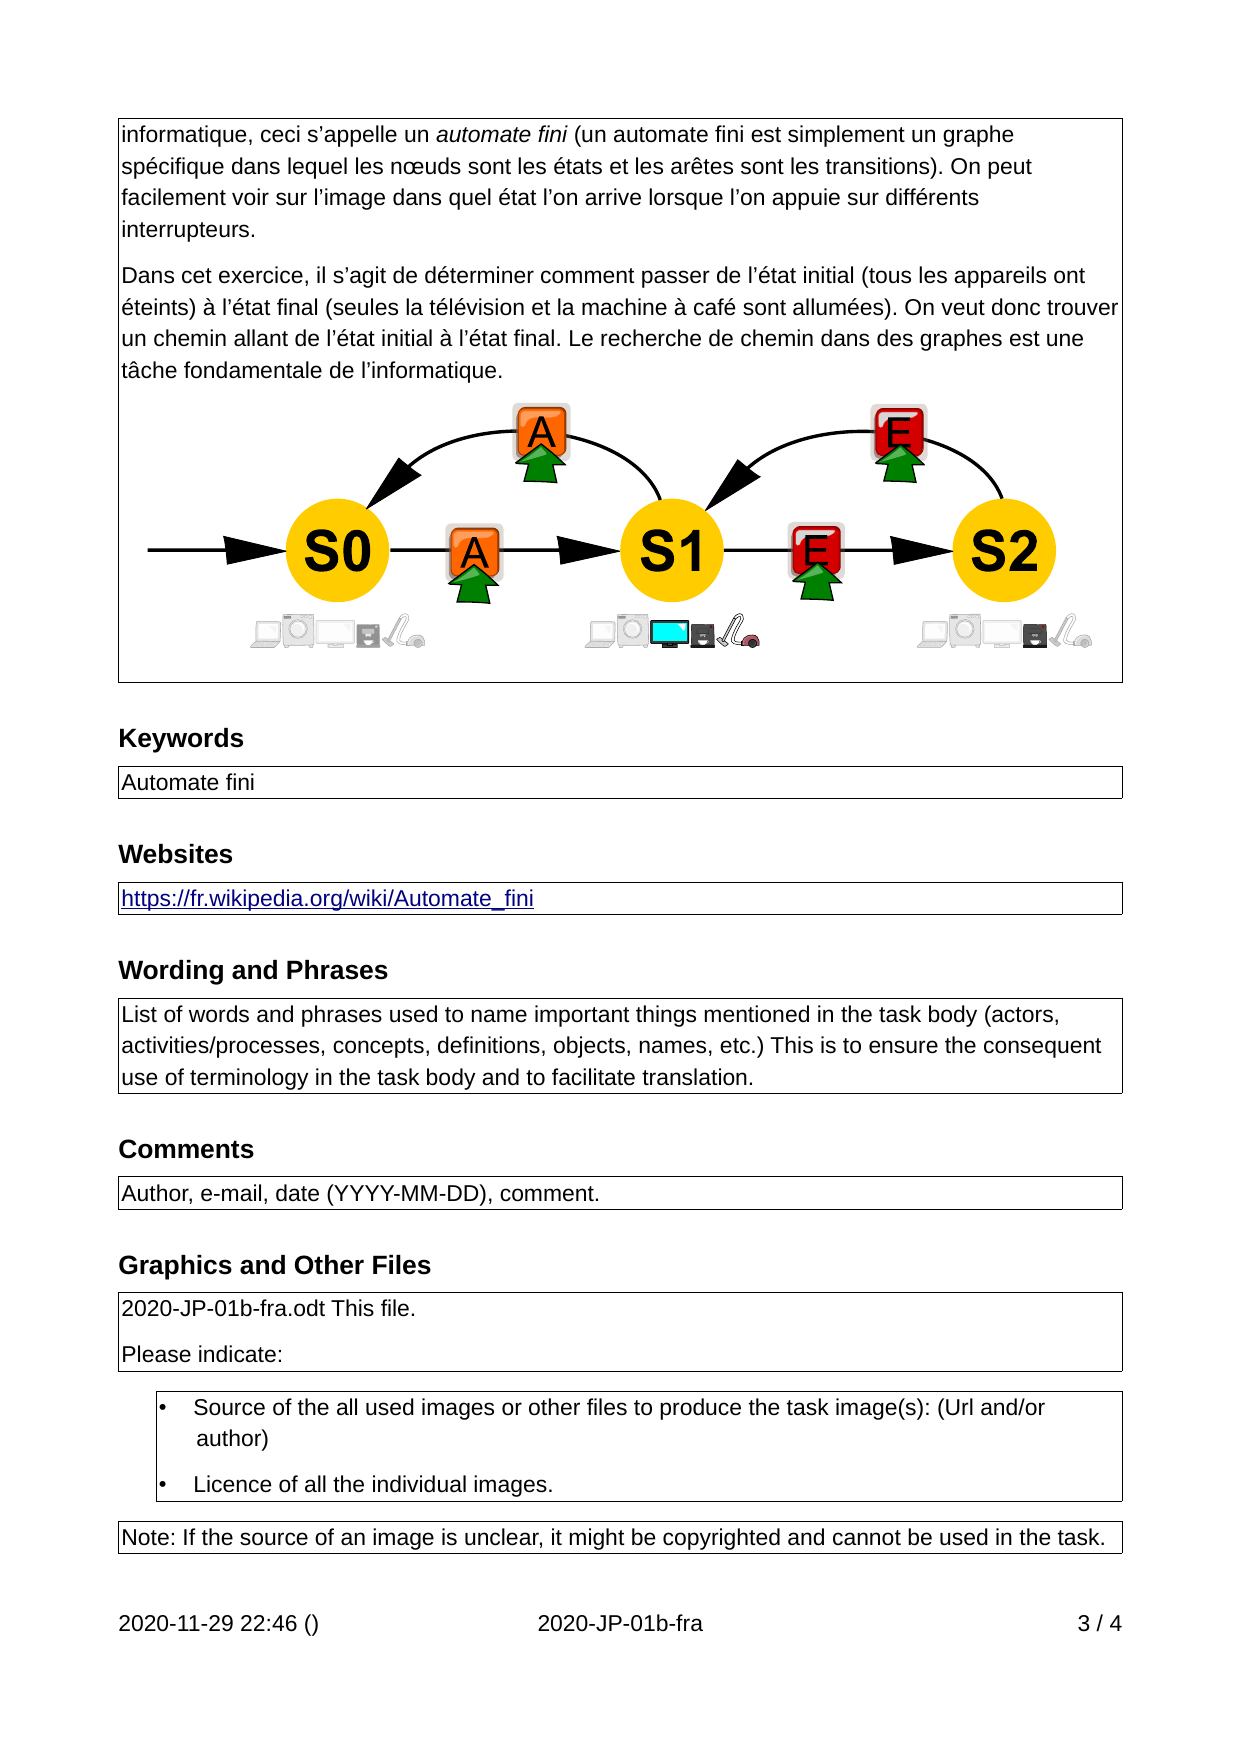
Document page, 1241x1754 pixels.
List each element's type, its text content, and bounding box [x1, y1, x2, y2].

subtitle Wording and Phrases [118, 955, 1122, 985]
list Source of the all used images or other files to produce the task image(s): (Url and/or author) [157, 1392, 1122, 1452]
text https://fr.wikipedia.org/wiki/Automate_fini [119, 883, 1122, 914]
subtitle Websites [118, 839, 1122, 869]
text Automate fini [119, 767, 1122, 798]
text Please indicate: [119, 1338, 1122, 1371]
text Dans cet exercice, il s’agit de déterminer comment passer de l’état initial (tous les appareils ont éteints) à l’état final (seules la télévision et la machine à café sont allumées). On veut donc trouver un chemin allant de l’état initial à l’état final. Le recherche de chemin dans des graphes est une tâche fondamentale de l’informatique. [119, 259, 1122, 383]
text Author, e-mail, date (YYYY-MM-DD), comment. [119, 1177, 1122, 1209]
list Licence of all the individual images. [157, 1468, 1122, 1501]
text 2020-JP-01b-fra.odt This file. [119, 1293, 1122, 1322]
text informatique, ceci s’appelle un automate fini (un automate fini est simplement un graphe spécifique dans lequel les nœuds sont les états et les arêtes sont les transitions). On peut facilement voir sur l’image dans quel état l’on arrive lorsque l’on appuie sur différents interrupteurs. [119, 119, 1122, 242]
subtitle Keywords [118, 723, 1122, 753]
text List of words and phrases used to name important things mentioned in the task body (actors, activities/processes, concepts, definitions, objects, names, etc.) This is to ensure the consequent use of terminology in the task body and to facilitate translation. [119, 999, 1122, 1093]
subtitle Comments [118, 1134, 1122, 1164]
subtitle Graphics and Other Files [118, 1249, 1122, 1280]
text Note: If the source of an image is unclear, it might be copyrighted and cannot be used in the task. [119, 1522, 1122, 1553]
